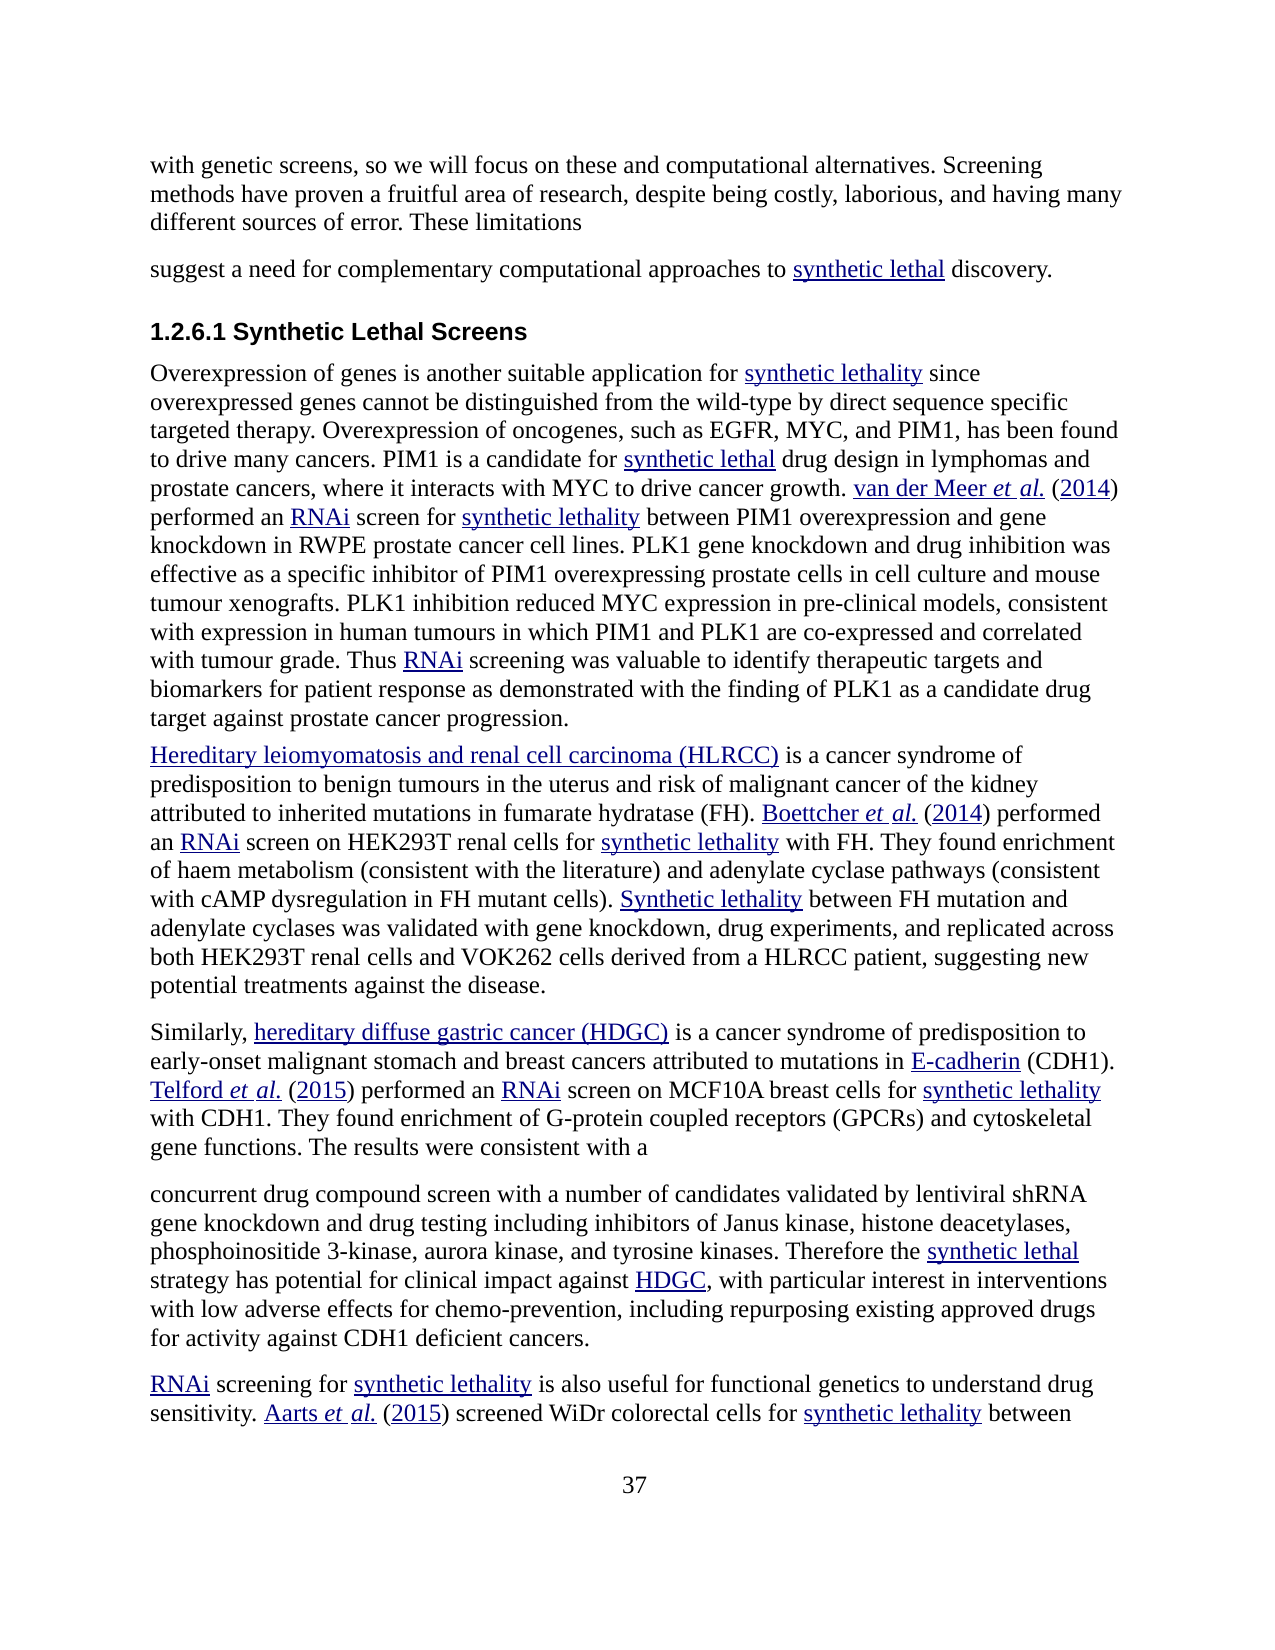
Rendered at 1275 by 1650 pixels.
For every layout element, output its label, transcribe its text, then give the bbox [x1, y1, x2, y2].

text suggest a need for complementary computational approaches to synthetic lethal discovery. [150, 254, 1125, 283]
subtitle 1.2.6.1 Synthetic Lethal Screens [150, 317, 1125, 345]
text with genetic screens, so we will focus on these and computational alternatives. Screening methods have proven a fruitful area of research, despite being costly, laborious, and having many different sources of error. These limitations [150, 150, 1125, 236]
text concurrent drug compound screen with a number of candidates validated by lentiviral shRNA gene knockdown and drug testing including inhibitors of Janus kinase, histone deacetylases, phosphoinositide 3-kinase, aurora kinase, and tyrosine kinases. Therefore the synthetic lethal strategy has potential for clinical impact against HDGC, with particular interest in interventions with low adverse effects for chemo-prevention, including repurposing existing approved drugs for activity against CDH1 deficient cancers. [150, 1179, 1125, 1351]
text Hereditary leiomyomatosis and renal cell carcinoma (HLRCC) is a cancer syndrome of predisposition to benign tumours in the uterus and risk of malignant cancer of the kidney attributed to inherited mutations in fumarate hydratase (FH). Boettcher et al. (2014) performed an RNAi screen on HEK293T renal cells for synthetic lethality with FH. They found enrichment of haem metabolism (consistent with the literature) and adenylate cyclase pathways (consistent with cAMP dysregulation in FH mutant cells). Synthetic lethality between FH mutation and adenylate cyclases was validated with gene knockdown, drug experiments, and replicated across both HEK293T renal cells and VOK262 cells derived from a HLRCC patient, suggesting new potential treatments against the disease. [150, 741, 1125, 999]
text Overexpression of genes is another suitable application for synthetic lethality since overexpressed genes cannot be distinguished from the wild-type by direct sequence specific targeted therapy. Overexpression of oncogenes, such as EGFR, MYC, and PIM1, has been found to drive many cancers. PIM1 is a candidate for synthetic lethal drug design in lymphomas and prostate cancers, where it interacts with MYC to drive cancer growth. van der Meer et al. (2014) performed an RNAi screen for synthetic lethality between PIM1 overexpression and gene knockdown in RWPE prostate cancer cell lines. PLK1 gene knockdown and drug inhibition was effective as a specific inhibitor of PIM1 overexpressing prostate cells in cell culture and mouse tumour xenografts. PLK1 inhibition reduced MYC expression in pre-clinical models, consistent with expression in human tumours in which PIM1 and PLK1 are co-expressed and correlated with tumour grade. Thus RNAi screening was valuable to identify therapeutic targets and biomarkers for patient response as demonstrated with the finding of PLK1 as a candidate drug target against prostate cancer progression. [150, 358, 1125, 732]
text Similarly, hereditary diffuse gastric cancer (HDGC) is a cancer syndrome of predisposition to early-onset malignant stomach and breast cancers attributed to mutations in E-cadherin (CDH1). Telford et al. (2015) performed an RNAi screen on MCF10A breast cells for synthetic lethality with CDH1. They found enrichment of G-protein coupled receptors (GPCRs) and cytoskeletal gene functions. The results were consistent with a [150, 1017, 1125, 1161]
text RNAi screening for synthetic lethality is also useful for functional genetics to understand drug sensitivity. Aarts et al. (2015) screened WiDr colorectal cells for synthetic lethality between [150, 1369, 1125, 1427]
